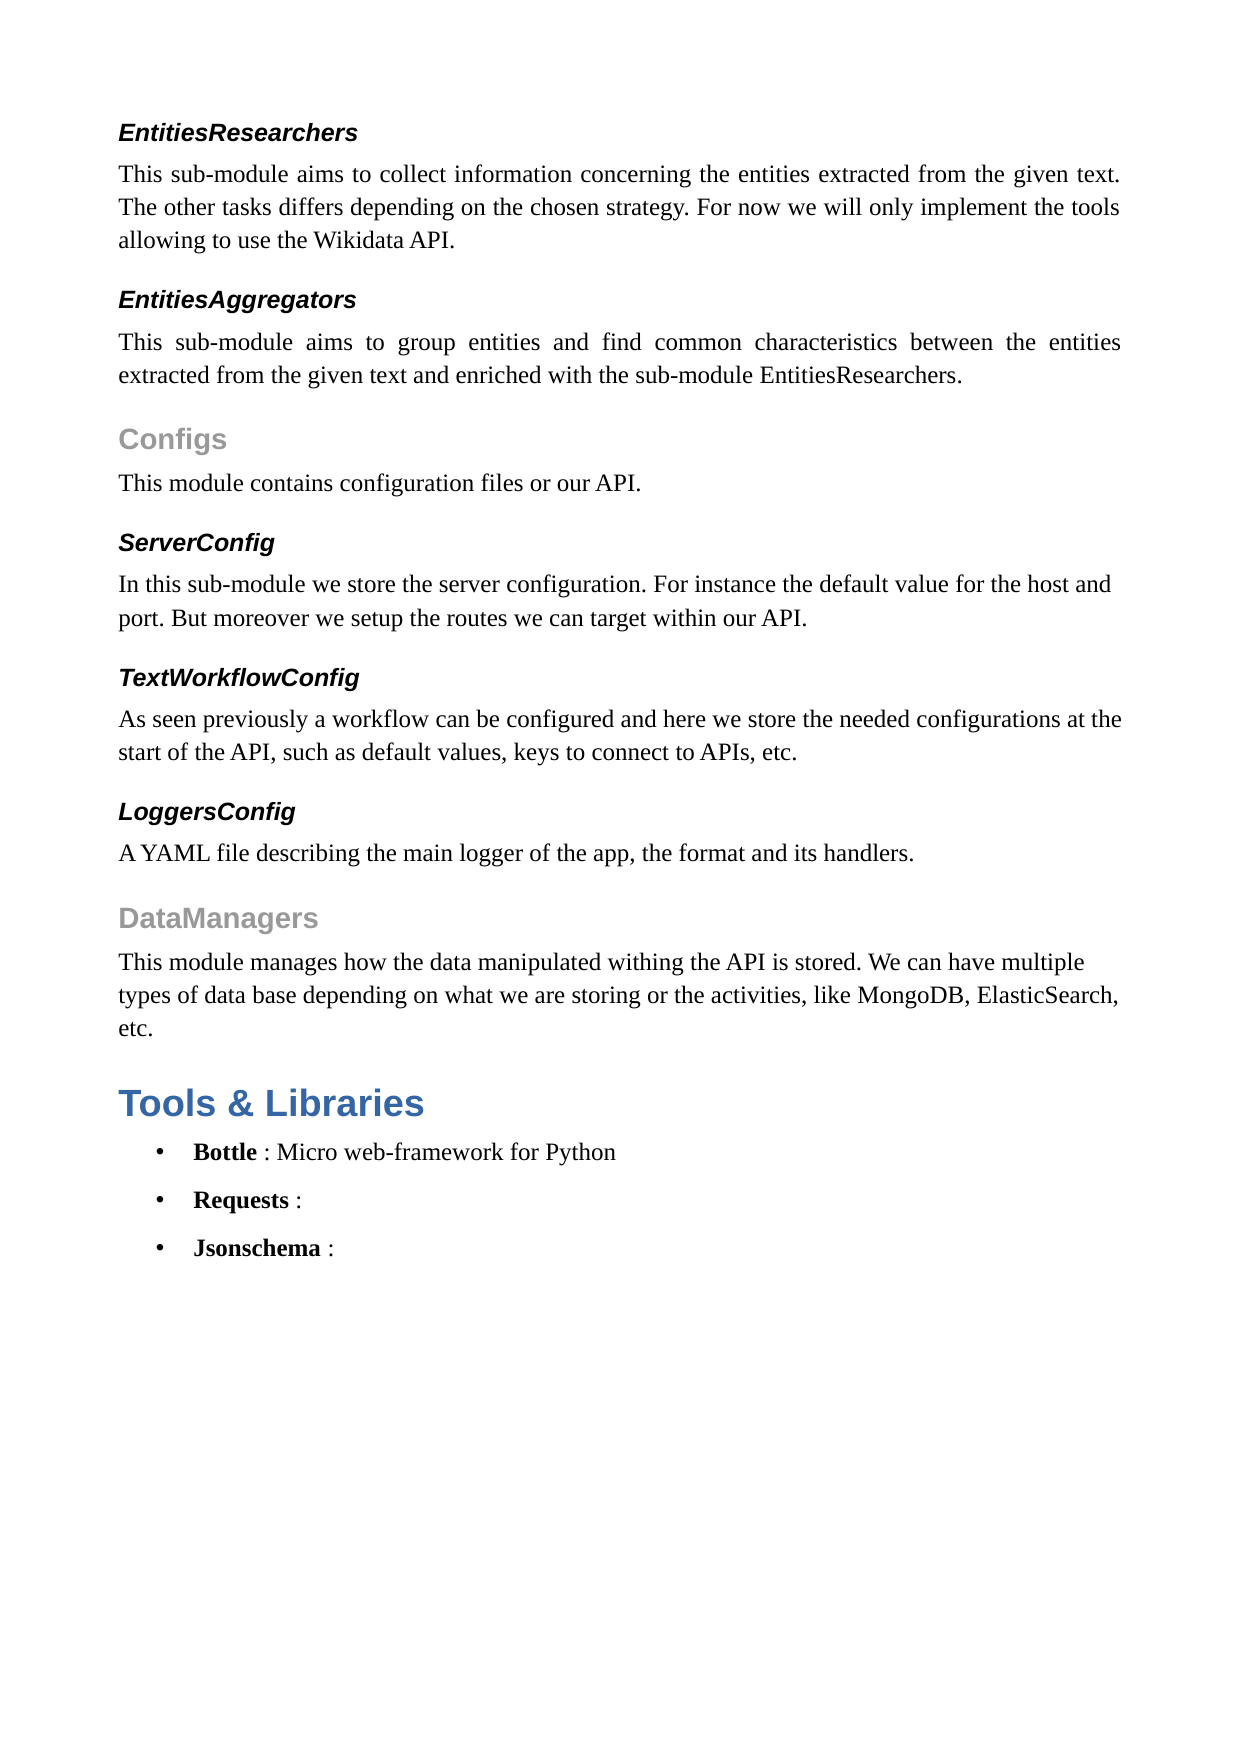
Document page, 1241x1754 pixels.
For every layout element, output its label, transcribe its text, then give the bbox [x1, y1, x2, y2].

subtitle EntitiesResearchers [118, 118, 1122, 147]
list Requests : [156, 1185, 1122, 1214]
list Jsonschema : [156, 1233, 1122, 1261]
text This module manages how the data manipulated withing the API is stored. We can have multiple types of data base depending on what we are storing or the activities, like MongoDB, ElasticSearch, etc. [118, 947, 1122, 1042]
list Bottle : Micro web-framework for Python [156, 1137, 1122, 1166]
subtitle TextWorkflowConfig [118, 663, 1122, 691]
subtitle ServerConfig [118, 528, 1122, 557]
text This module contains configuration files or our API. [118, 468, 1122, 497]
text This sub-module aims to collect information concerning the entities extracted from the given text. The other tasks differs depending on the chosen strategy. For now we will only implement the tools allowing to use the Wikidata API. [118, 159, 1122, 254]
subtitle DataManagers [118, 901, 1122, 934]
text As seen previously a workflow can be configured and here we store the needed configurations at the start of the API, such as default values, keys to connect to APIs, etc. [118, 704, 1122, 766]
subtitle Tools & Libraries [118, 1081, 1122, 1125]
subtitle LoggersConfig [118, 797, 1122, 826]
text In this sub-module we store the server configuration. For instance the default value for the host and port. But moreover we setup the routes we can target within our API. [118, 569, 1122, 631]
text This sub-module aims to group entities and find common characteristics between the entities extracted from the given text and enriched with the sub-module EntitiesResearchers. [118, 327, 1122, 388]
text A YAML file describing the main logger of the app, the format and its handlers. [118, 838, 1122, 867]
subtitle Configs [118, 422, 1122, 456]
subtitle EntitiesAggregators [118, 286, 1122, 314]
